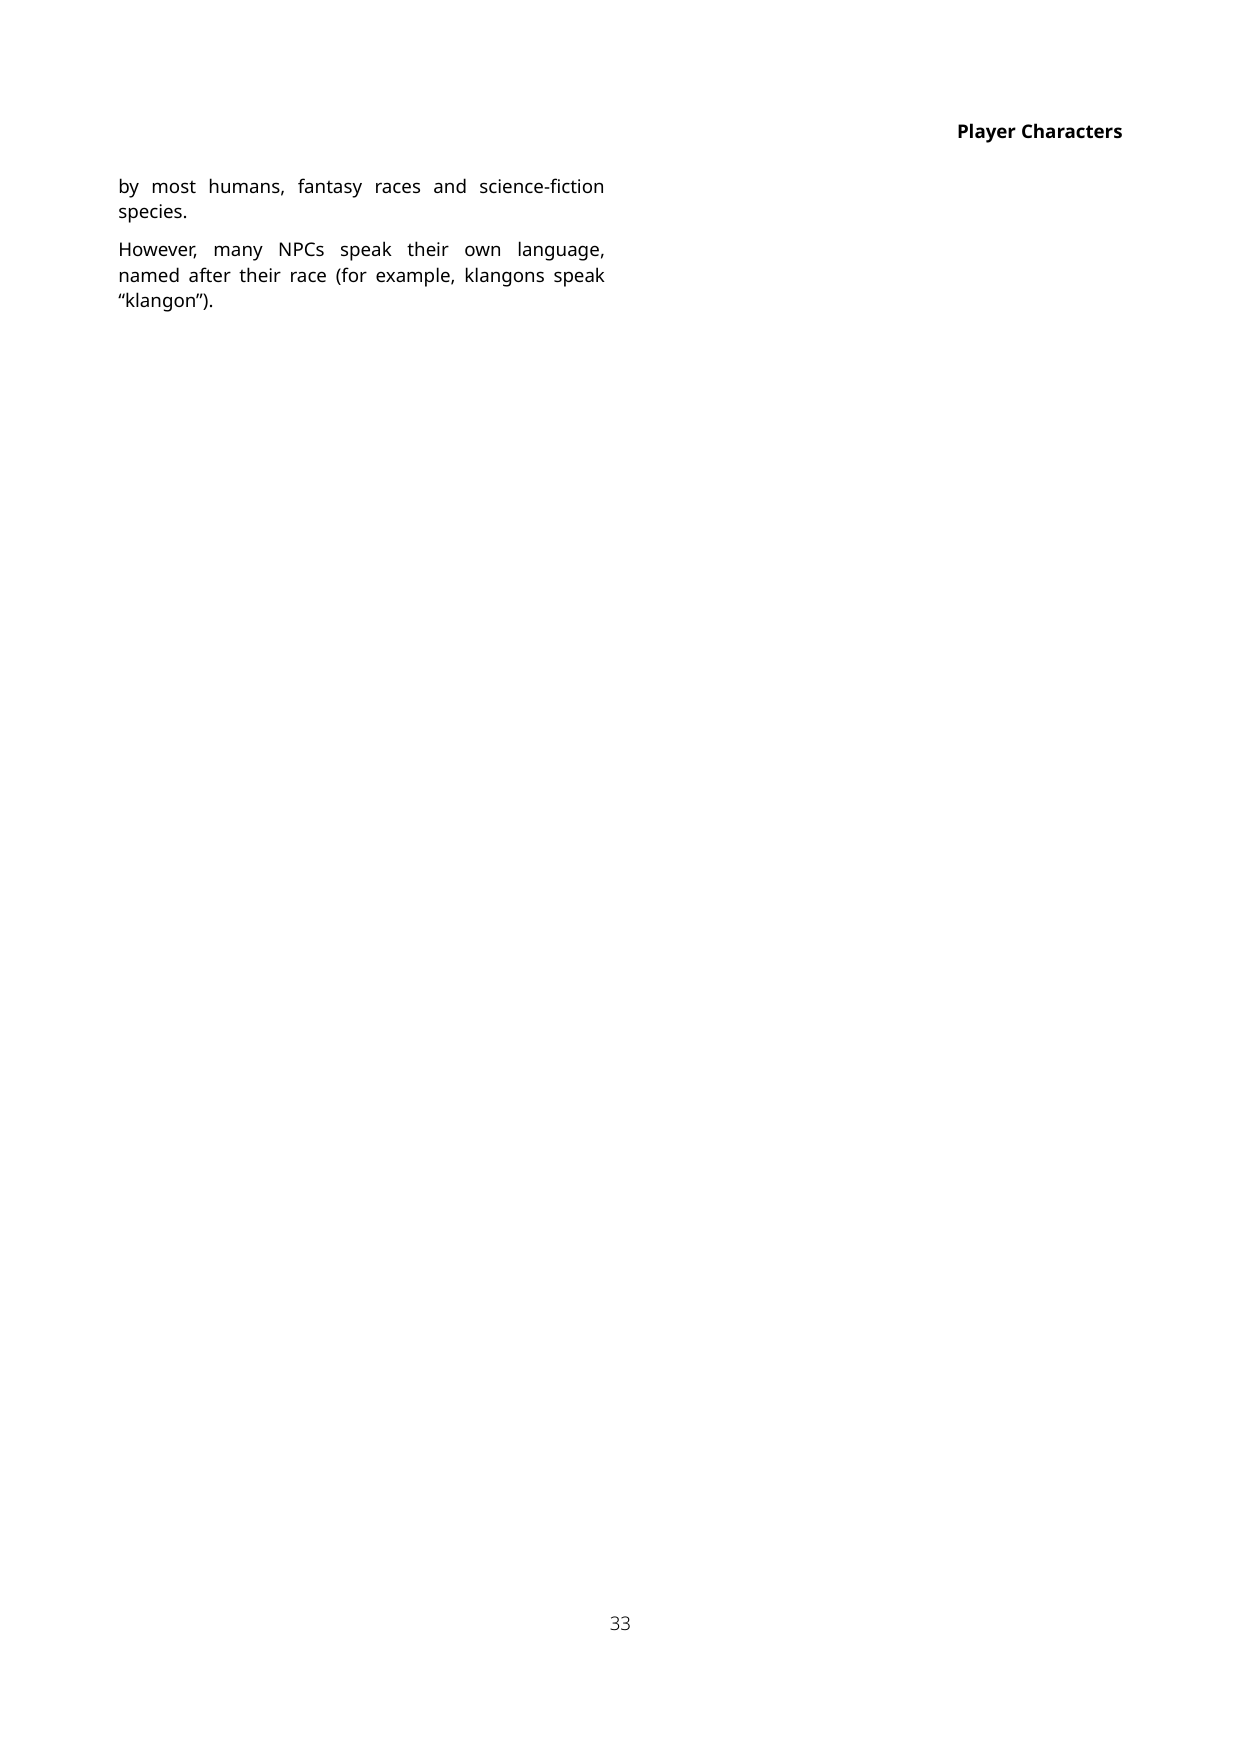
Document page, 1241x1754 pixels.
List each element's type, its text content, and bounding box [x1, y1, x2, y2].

text However, many NPCs speak their own language, named after their race (for example, klangons speak “klangon”). [118, 237, 605, 313]
text by most humans, fantasy races and science-fiction species. [118, 173, 605, 224]
